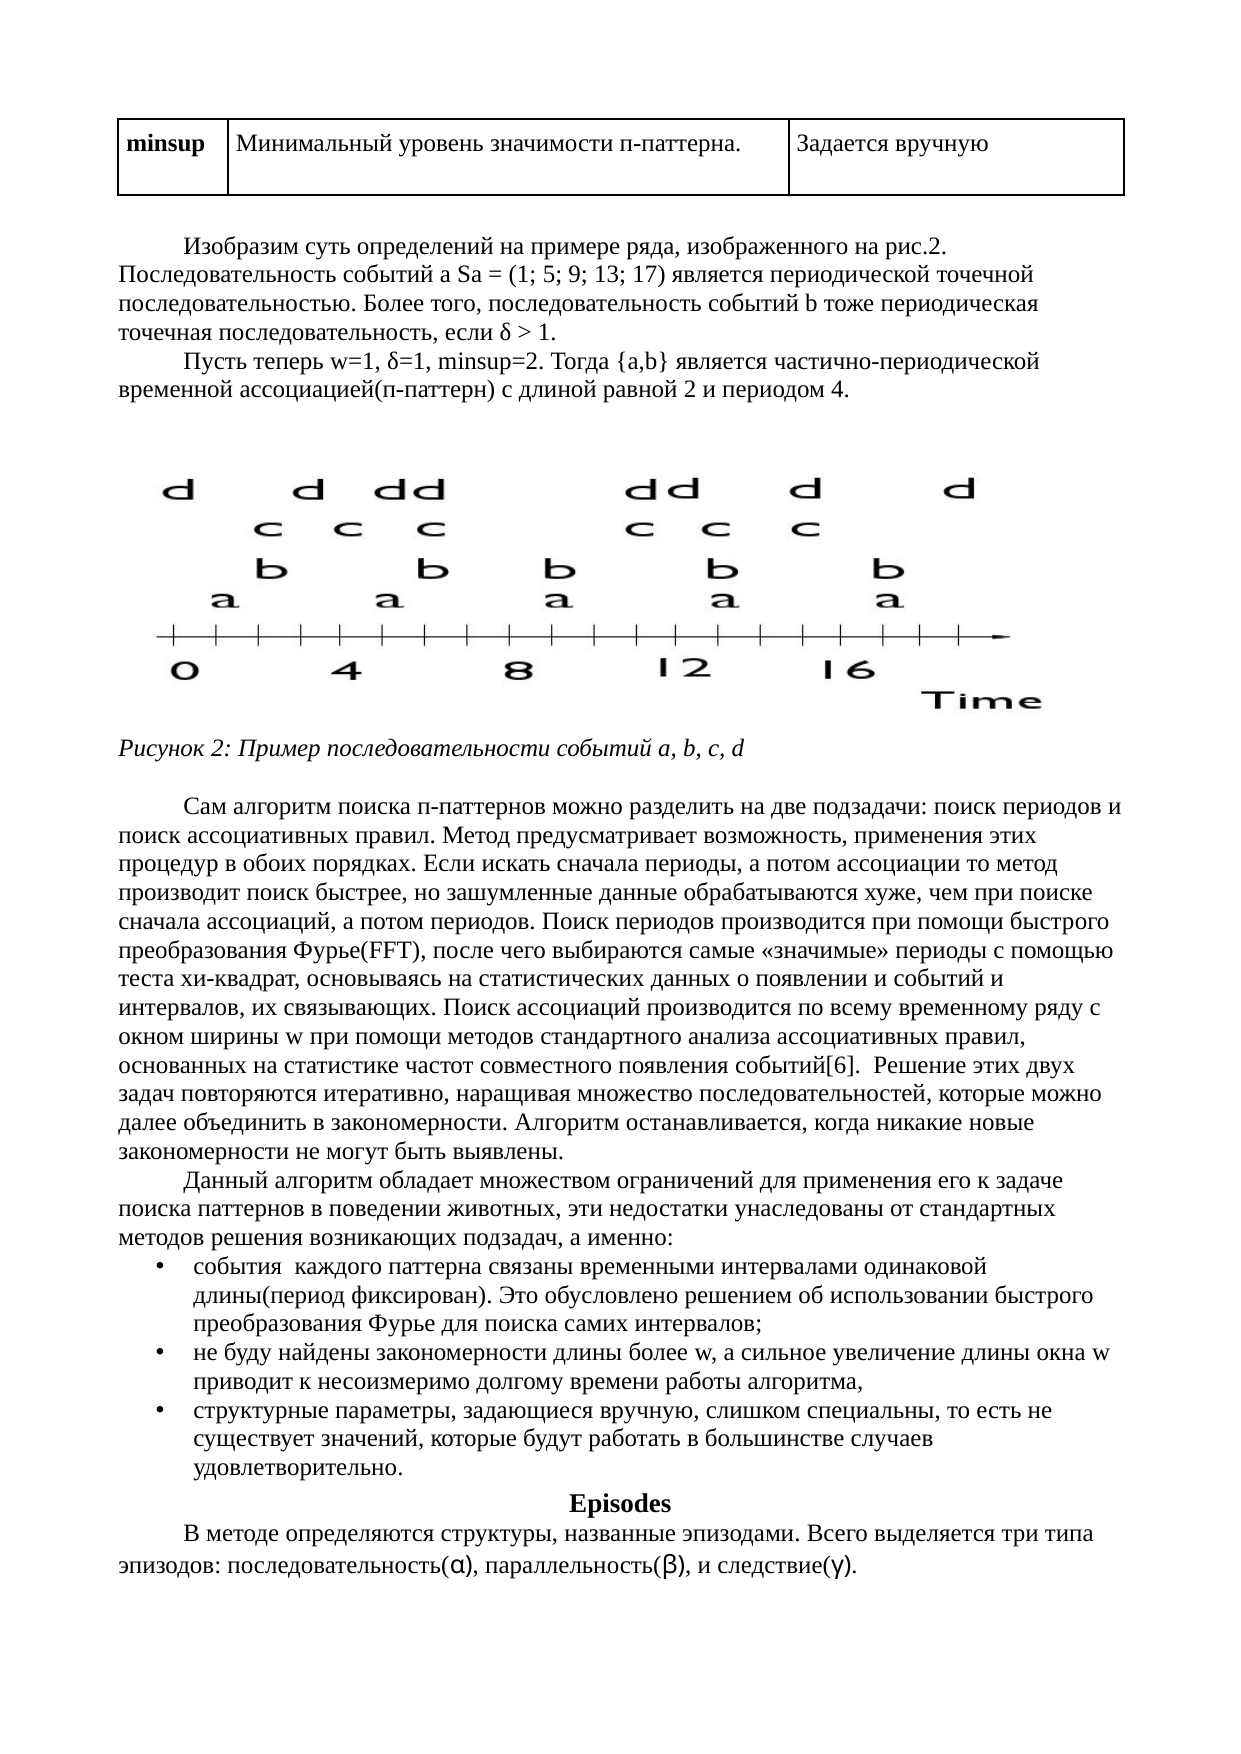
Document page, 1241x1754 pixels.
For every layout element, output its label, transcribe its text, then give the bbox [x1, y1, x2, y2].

text Рисунок 2: Пример последовательности событий a, b, c, d [118, 734, 1122, 762]
text Episodes [118, 1487, 1122, 1518]
text Данный алгоритм обладает множеством ограничений для применения его к задаче поиска паттернов в поведении животных, эти недостатки унаследованы от стандартных методов решения возникающих подзадач, а именно: [118, 1165, 1122, 1251]
list события каждого паттерна связаны временными интервалами одинаковой длины(период фиксирован). Это обусловлено решением об использовании быстрого преобразования Фурье для поиска самих интервалов; [156, 1251, 1122, 1337]
picture [118, 448, 1123, 734]
text Сам алгоритм поиска п-паттернов можно разделить на две подзадачи: поиск периодов и поиск ассоциативных правил. Метод предусматривает возможность, применения этих процедур в обоих порядках. Если искать сначала периоды, а потом ассоциации то метод производит поиск быстрее, но зашумленные данные обрабатываются хуже, чем при поиске сначала ассоциаций, а потом периодов. Поиск периодов производится при помощи быстрого преобразования Фурье(FFT), после чего выбираются самые «значимые» периоды с помощью теста хи-квадрат, основываясь на статистических данных о появлении и событий и интервалов, их связывающих. Поиск ассоциаций производится по всему временному ряду с окном ширины w при помощи методов стандартного анализа ассоциативных правил, основанных на статистике частот совместного появления событий[6]. Решение этих двух задач повторяются итеративно, наращивая множество последовательностей, которые можно далее объединить в закономерности. Алгоритм останавливается, когда никакие новые закономерности не могут быть выявлены. [118, 791, 1122, 1165]
table_cell minsup [119, 120, 227, 194]
list не буду найдены закономерности длины более w, а сильное увеличение длины окна w приводит к несоизмеримо долгому времени работы алгоритма, [156, 1337, 1122, 1395]
text В методе определяются структуры, названные эпизодами. Всего выделяется три типа эпизодов: последовательность(α), параллельность(β), и следствие(γ). [118, 1518, 1122, 1581]
list структурные параметры, задающиеся вручную, слишком специальны, то есть не существует значений, которые будут работать в большинстве случаев удовлетворительно. [156, 1395, 1122, 1481]
table_cell Минимальный уровень значимости п-паттерна. [229, 120, 788, 194]
table_cell Задается вручную [790, 120, 1123, 194]
text Пусть теперь w=1, δ=1, minsup=2. Тогда {a,b} является частично-периодической временной ассоциацией(п-паттерн) с длиной равной 2 и периодом 4. [118, 346, 1122, 403]
text Изобразим суть определений на примере ряда, изображенного на рис.2. Последовательность событий a Sa = (1; 5; 9; 13; 17) является периодической точечной последовательностью. Более того, последовательность событий b тоже периодическая точечная последовательность, если δ > 1. [118, 231, 1122, 346]
